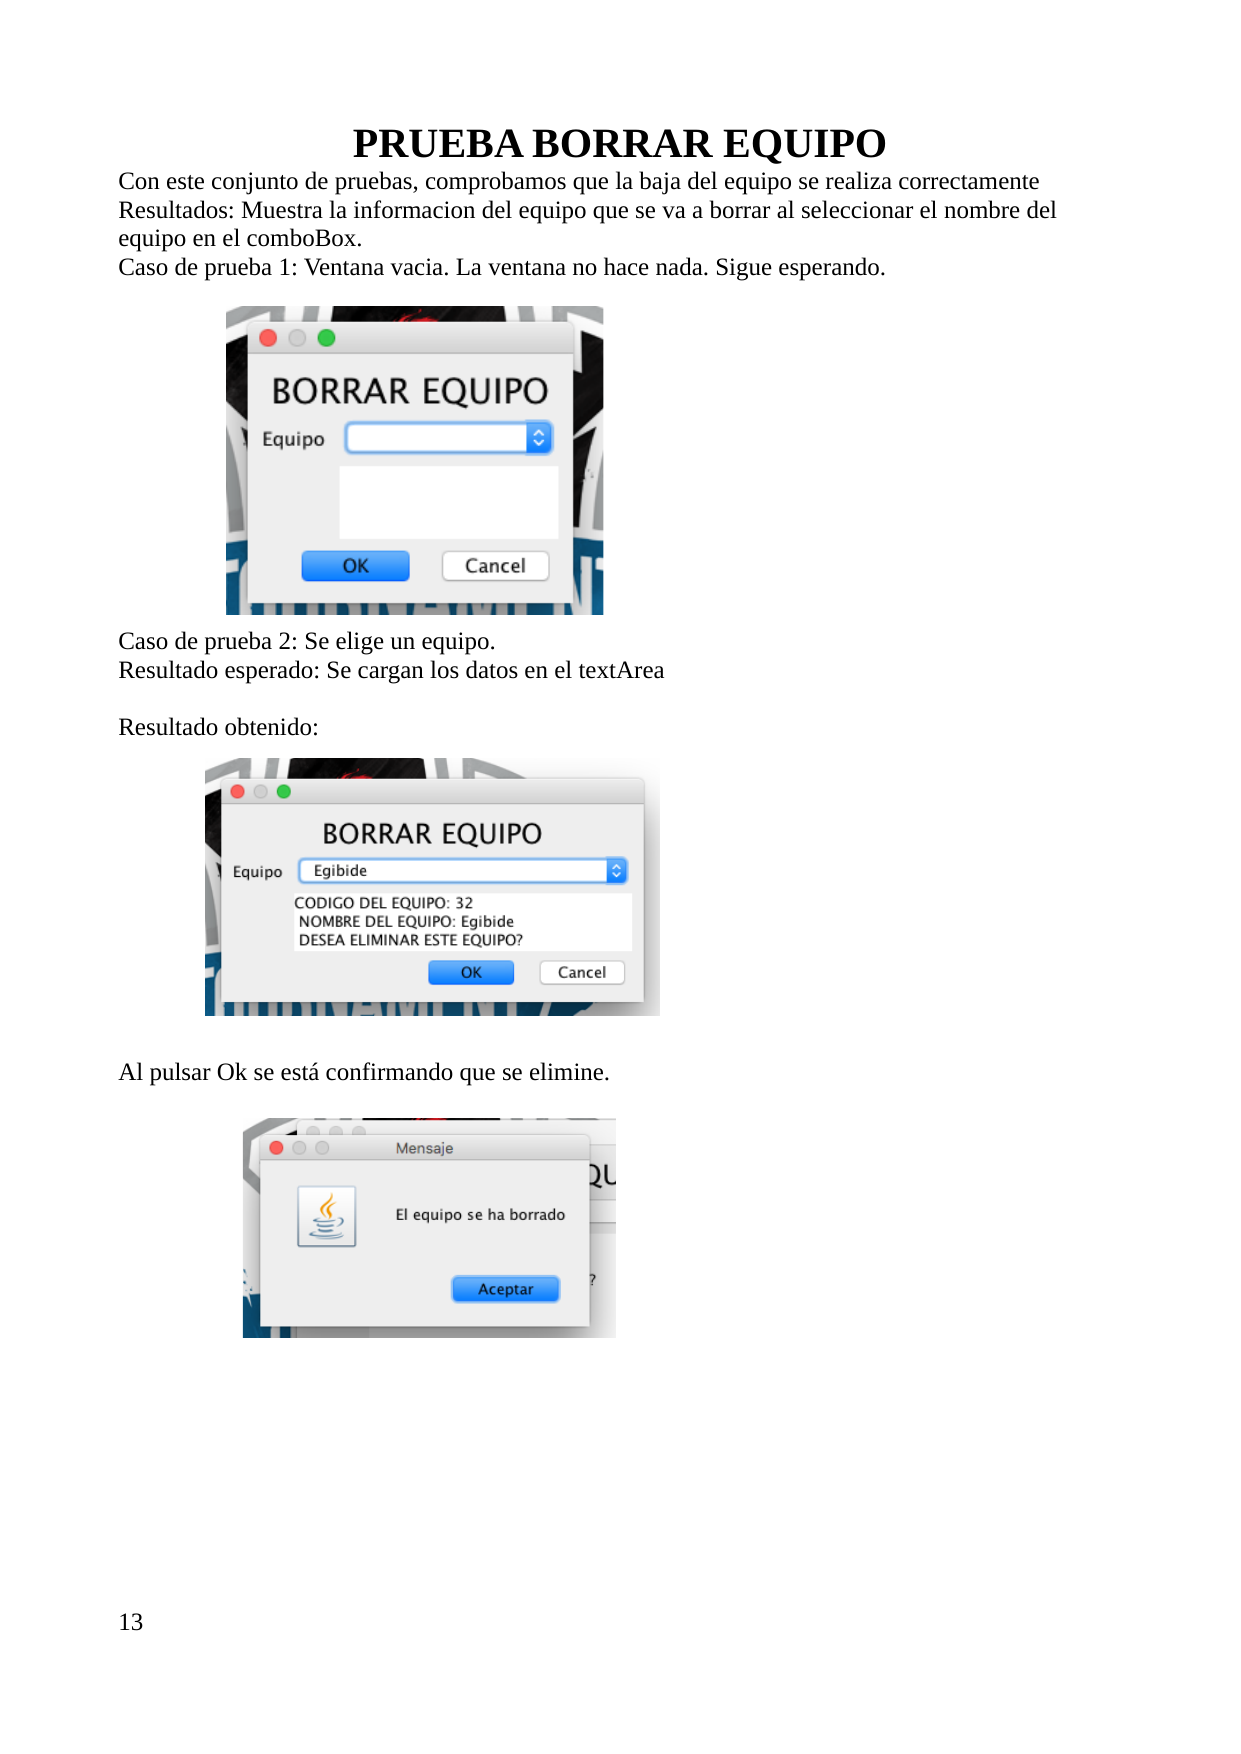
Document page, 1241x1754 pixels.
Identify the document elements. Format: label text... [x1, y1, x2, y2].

text Resultado esperado: Se cargan los datos en el textArea [118, 655, 1122, 683]
text Resultado obtenido: [118, 712, 1122, 741]
picture [242, 1118, 616, 1338]
picture [205, 758, 660, 1016]
text Al pulsar Ok se está confirmando que se elimine. [118, 1057, 1122, 1086]
text Con este conjunto de pruebas, comprobamos que la baja del equipo se realiza correctamente [118, 166, 1122, 195]
picture [226, 306, 604, 615]
text Caso de prueba 2: Se elige un equipo. [118, 626, 1122, 655]
text Resultados: Muestra la informacion del equipo que se va a borrar al seleccionar el nombre del equipo en el comboBox. [118, 195, 1122, 252]
text PRUEBA BORRAR EQUIPO [118, 118, 1122, 166]
text Caso de prueba 1: Ventana vacia. La ventana no hace nada. Sigue esperando. [118, 252, 1122, 281]
